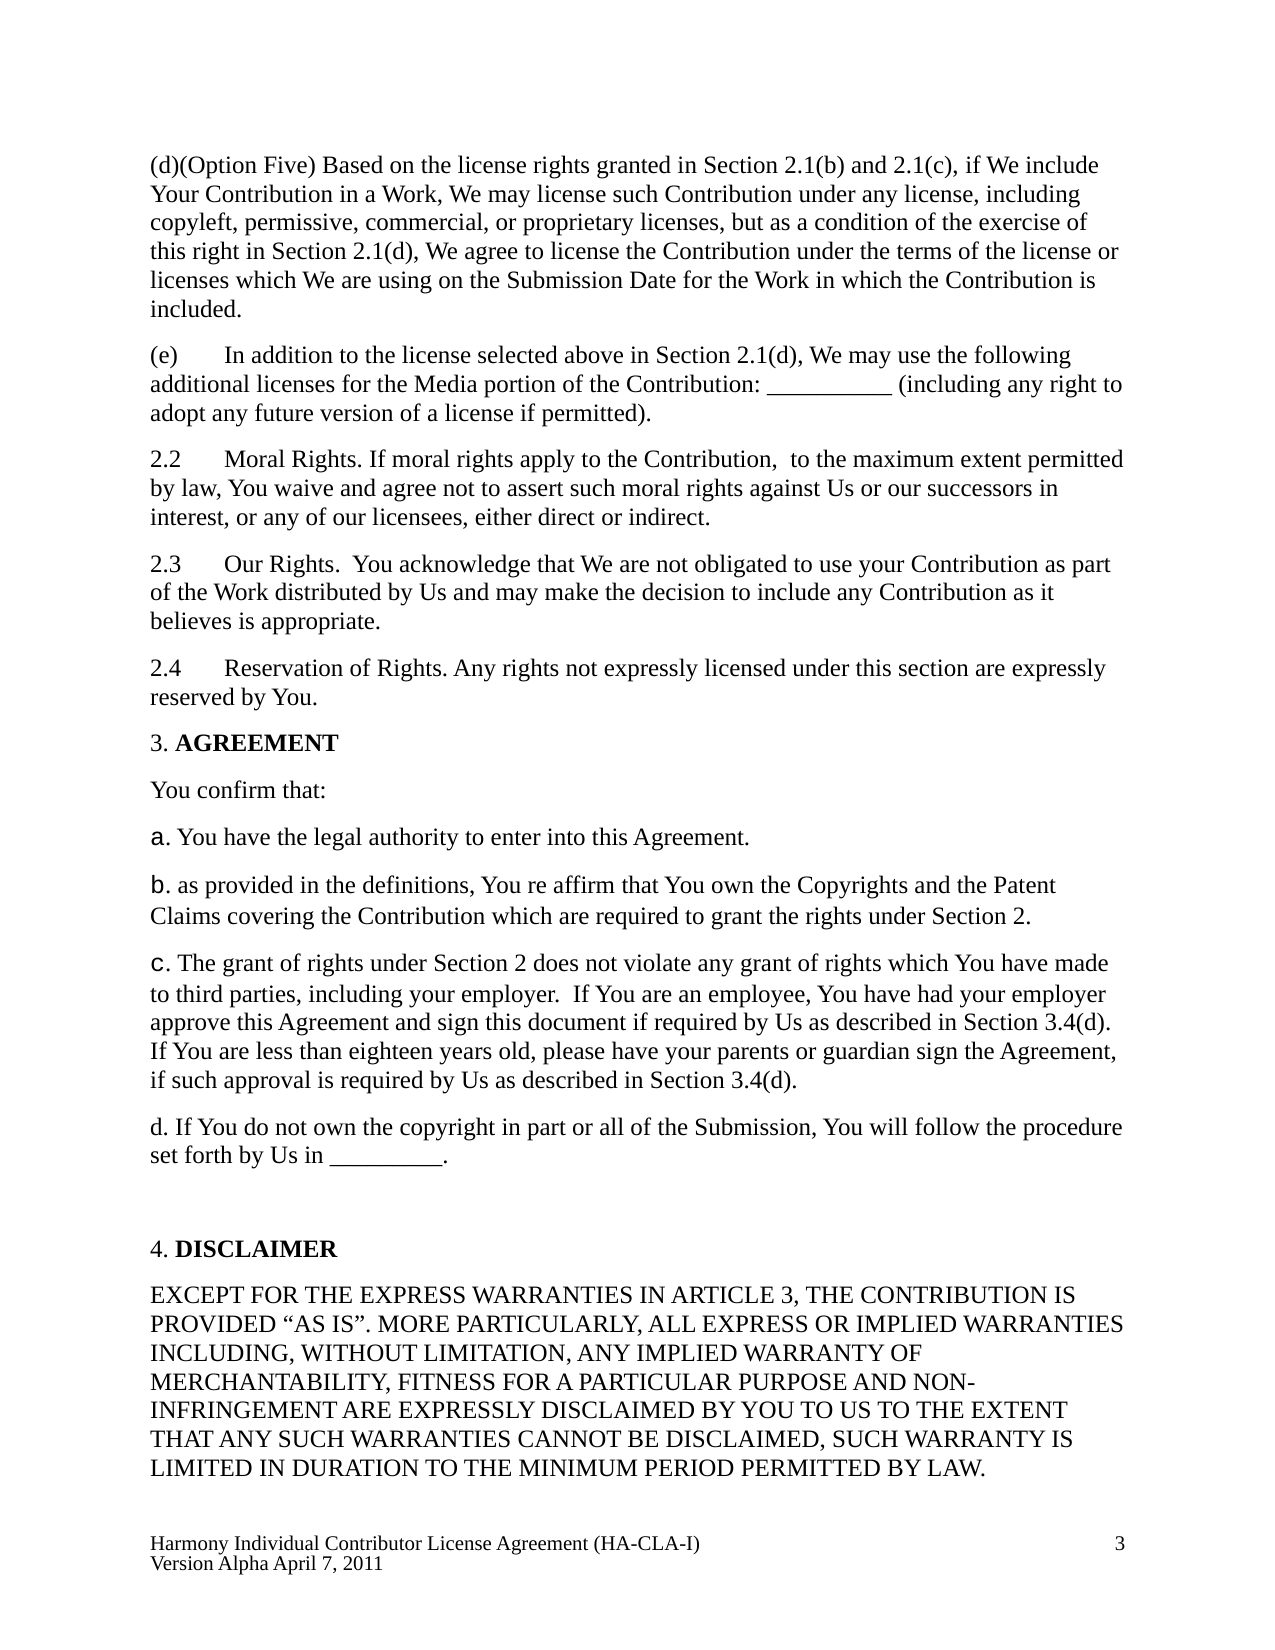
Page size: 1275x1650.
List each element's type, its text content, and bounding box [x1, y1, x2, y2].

text 3. AGREEMENT [150, 728, 1125, 757]
text d. If You do not own the copyright in part or all of the Submission, You will follow the procedure set forth by Us in _________. [150, 1112, 1125, 1169]
text a. You have the legal authority to enter into this Agreement. [150, 822, 1125, 852]
text 2.2 Moral Rights. If moral rights apply to the Contribution, to the maximum extent permitted by law, You waive and agree not to assert such moral rights against Us or our successors in interest, or any of our licensees, either direct or indirect. [150, 444, 1125, 531]
text 2.4 Reservation of Rights. Any rights not expressly licensed under this section are expressly reserved by You. [150, 653, 1125, 710]
text 2.3 Our Rights. You acknowledge that We are not obligated to use your Contribution as part of the Work distributed by Us and may make the decision to include any Contribution as it believes is appropriate. [150, 549, 1125, 635]
text c. The grant of rights under Section 2 does not violate any grant of rights which You have made to third parties, including your employer. If You are an employee, You have had your employer approve this Agreement and sign this document if required by Us as described in Section 3.4(d). If You are less than eighteen years old, please have your parents or guardian sign the Agreement, if such approval is required by Us as described in Section 3.4(d). [150, 948, 1125, 1094]
text (d)(Option Five) Based on the license rights granted in Section 2.1(b) and 2.1(c), if We include Your Contribution in a Work, We may license such Contribution under any license, including copyleft, permissive, commercial, or proprietary licenses, but as a condition of the exercise of this right in Section 2.1(d), We agree to license the Contribution under the terms of the license or licenses which We are using on the Submission Date for the Work in which the Contribution is included. [150, 150, 1125, 322]
text 4. DISCLAIMER [150, 1234, 1125, 1262]
text (e) In addition to the license selected above in Section 2.1(d), We may use the following additional licenses for the Media portion of the Contribution: __________ (including any right to adopt any future version of a license if permitted). [150, 340, 1125, 427]
text EXCEPT FOR THE EXPRESS WARRANTIES IN ARTICLE 3, THE CONTRIBUTION IS PROVIDED “AS IS”. MORE PARTICULARLY, ALL EXPRESS OR IMPLIED WARRANTIES INCLUDING, WITHOUT LIMITATION, ANY IMPLIED WARRANTY OF MERCHANTABILITY, FITNESS FOR A PARTICULAR PURPOSE AND NON-INFRINGEMENT ARE EXPRESSLY DISCLAIMED BY YOU TO US TO THE EXTENT THAT ANY SUCH WARRANTIES CANNOT BE DISCLAIMED, SUCH WARRANTY IS LIMITED IN DURATION TO THE MINIMUM PERIOD PERMITTED BY LAW. [150, 1280, 1125, 1482]
text b. as provided in the definitions, You re affirm that You own the Copyrights and the Patent Claims covering the Contribution which are required to grant the rights under Section 2. [150, 870, 1125, 930]
text You confirm that: [150, 775, 1125, 804]
